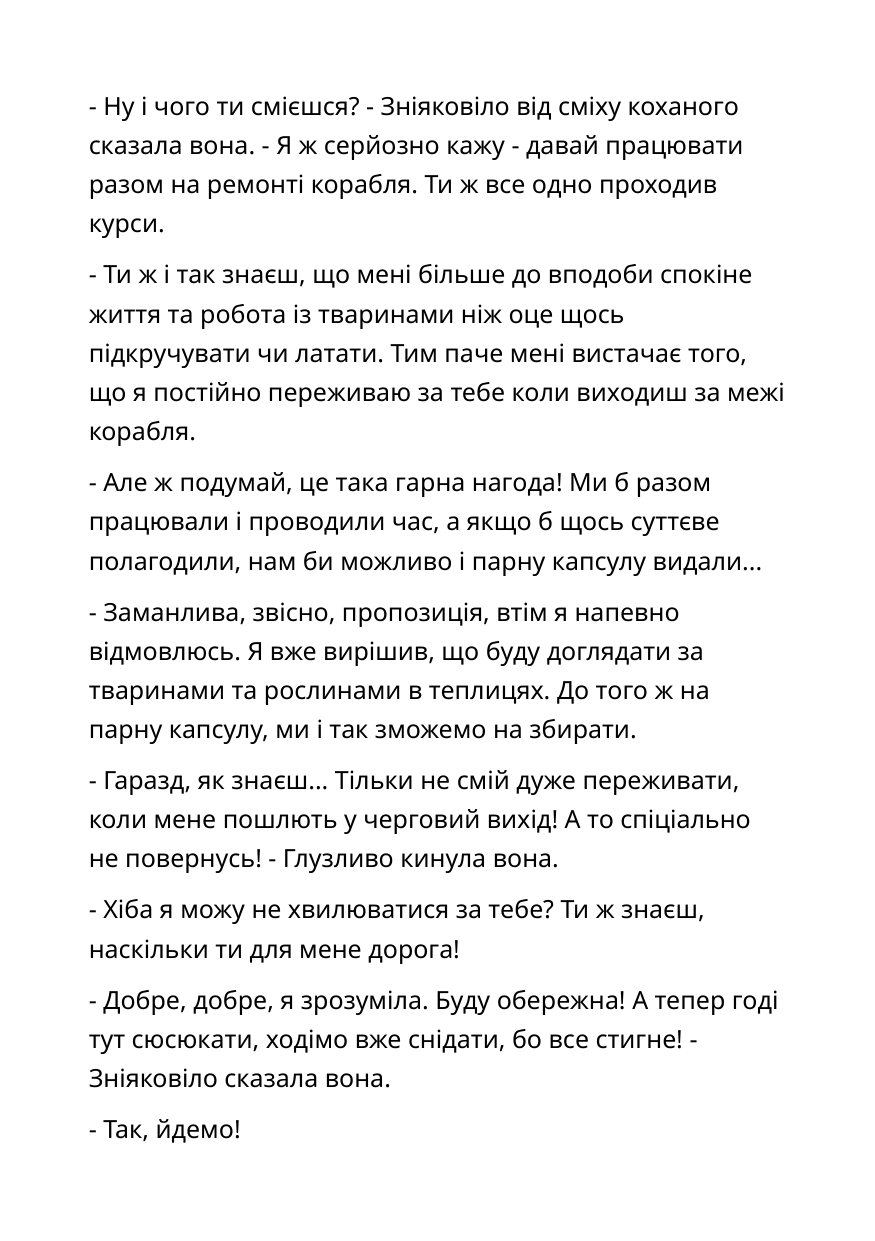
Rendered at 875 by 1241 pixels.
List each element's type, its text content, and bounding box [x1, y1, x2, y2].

text - Хіба я можу не хвилюватися за тебе? Ти ж знаєш, наскільки ти для мене дорога! [88, 892, 786, 965]
text - Заманлива, звісно, пропозиція, втім я напевно відмовлюсь. Я вже вирішив, що буду доглядати за тваринами та рослинами в теплицях. До того ж на парну капсулу, ми і так зможемо на збирати. [88, 594, 786, 746]
text - Так, йдемо! [88, 1112, 786, 1146]
text - Добре, добре, я зрозуміла. Буду обережна! А тепер годі тут сюсюкати, ходімо вже снідати, бо все стигне! - Зніяковіло сказала вона. [88, 982, 786, 1095]
text - Ну і чого ти смієшся? - Зніяковіло від сміху коханого сказала вона. - Я ж серйозно кажу - давай працювати разом на ремонті корабля. Ти ж все одно проходив курси. [88, 88, 786, 240]
text - Ти ж і так знаєш, що мені більше до вподоби спокіне життя та робота із тваринами ніж оце щось підкручувати чи латати. Тим паче мені вистачає того, що я постійно переживаю за тебе коли виходиш за межі корабля. [88, 257, 786, 448]
text - Гаразд, як знаєш... Тільки не смій дуже переживати, коли мене пошлють у черговий вихід! А то спіціально не повернусь! - Глузливо кинула вона. [88, 763, 786, 875]
text - Але ж подумай, це така гарна нагода! Ми б разом працювали і проводили час, а якщо б щось суттєве полагодили, нам би можливо і парну капсулу видали... [88, 465, 786, 577]
